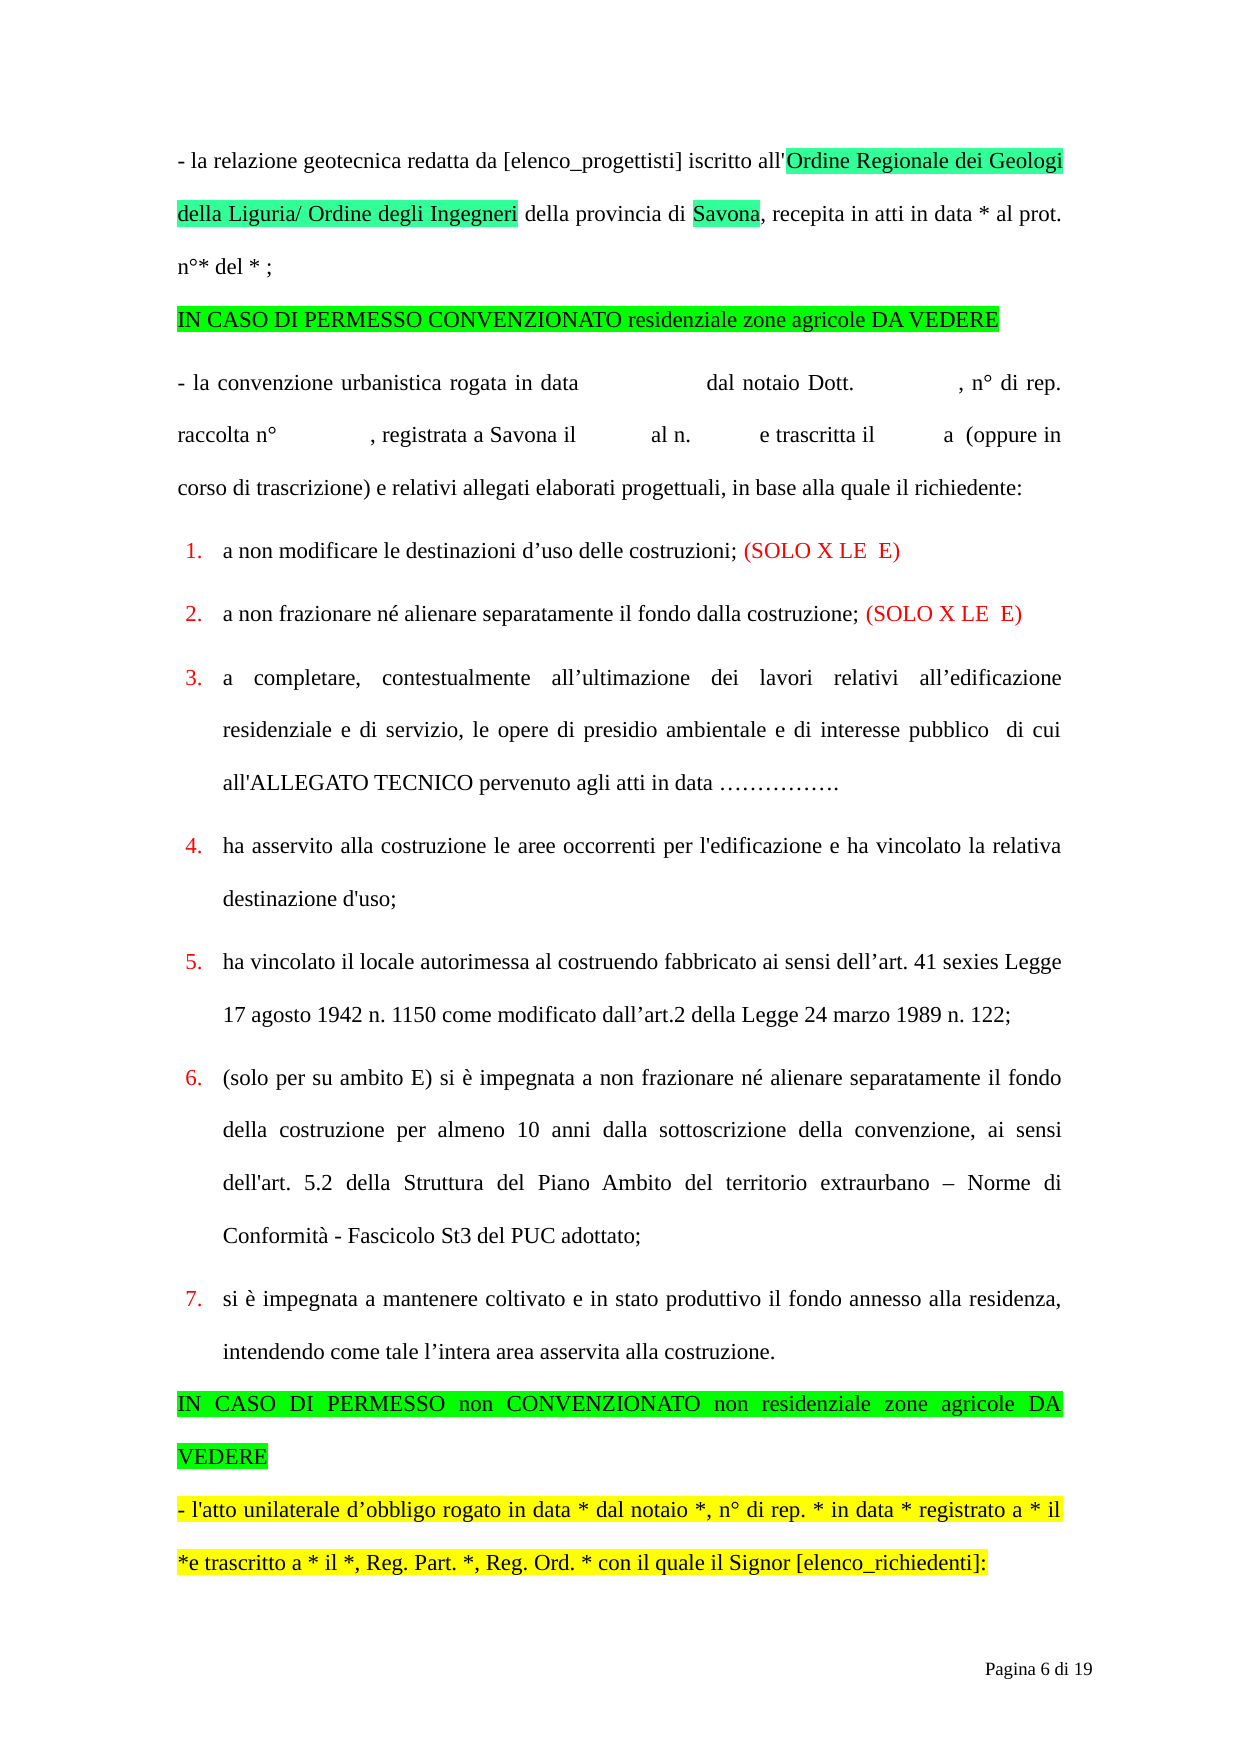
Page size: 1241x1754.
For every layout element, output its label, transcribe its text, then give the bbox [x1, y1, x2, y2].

text IN CASO DI PERMESSO CONVENZIONATO residenziale zone agricole DA VEDERE [177, 306, 1063, 332]
list ha vincolato il locale autorimessa al costruendo fabbricato ai sensi dell’art. 41 sexies Legge 17 agosto 1942 n. 1150 come modificato dall’art.2 della Legge 24 marzo 1989 n. 122; [185, 948, 1063, 1027]
list si è impegnata a mantenere coltivato e in stato produttivo il fondo annesso alla residenza, intendendo come tale l’intera area asservita alla costruzione. [185, 1285, 1063, 1364]
list ha asservito alla costruzione le aree occorrenti per l'edificazione e ha vincolato la relativa destinazione d'uso; [185, 832, 1063, 911]
list (solo per su ambito E) si è impegnata a non frazionare né alienare separatamente il fondo della costruzione per almeno 10 anni dalla sottoscrizione della convenzione, ai sensi dell'art. 5.2 della Struttura del Piano Ambito del territorio extraurbano – Norme di Conformità - Fascicolo St3 del PUC adottato; [185, 1064, 1063, 1248]
list a non frazionare né alienare separatamente il fondo dalla costruzione; (SOLO X LE E) [185, 601, 1063, 627]
list a non modificare le destinazioni d’uso delle costruzioni; (SOLO X LE E) [185, 537, 1063, 564]
text IN CASO DI PERMESSO non CONVENZIONATO non residenziale zone agricole DA VEDERE [177, 1391, 1063, 1469]
text - l'atto unilaterale d’obbligo rogato in data * dal notaio *, n° di rep. * in data * registrato a * il *e trascritto a * il *, Reg. Part. *, Reg. Ord. * con il quale il Signor [elenco_richiedenti]: [177, 1496, 1063, 1575]
list a completare, contestualmente all’ultimazione dei lavori relativi all’edificazione residenziale e di servizio, le opere di presidio ambientale e di interesse pubblico di cui all'ALLEGATO TECNICO pervenuto agli atti in data ……………. [185, 664, 1063, 795]
text - la relazione geotecnica redatta da [elenco_progettisti] iscritto all'Ordine Regionale dei Geologi della Liguria/ Ordine degli Ingegneri della provincia di Savona, recepita in atti in data * al prot. n°* del * ; [177, 148, 1063, 279]
text - la convenzione urbanistica rogata in data dal notaio Dott. , n° di rep. raccolta n° , registrata a Savona il al n. e trascritta il a (oppure in corso di trascrizione) e relativi allegati elaborati progettuali, in base alla quale il richiedente: [177, 369, 1063, 501]
